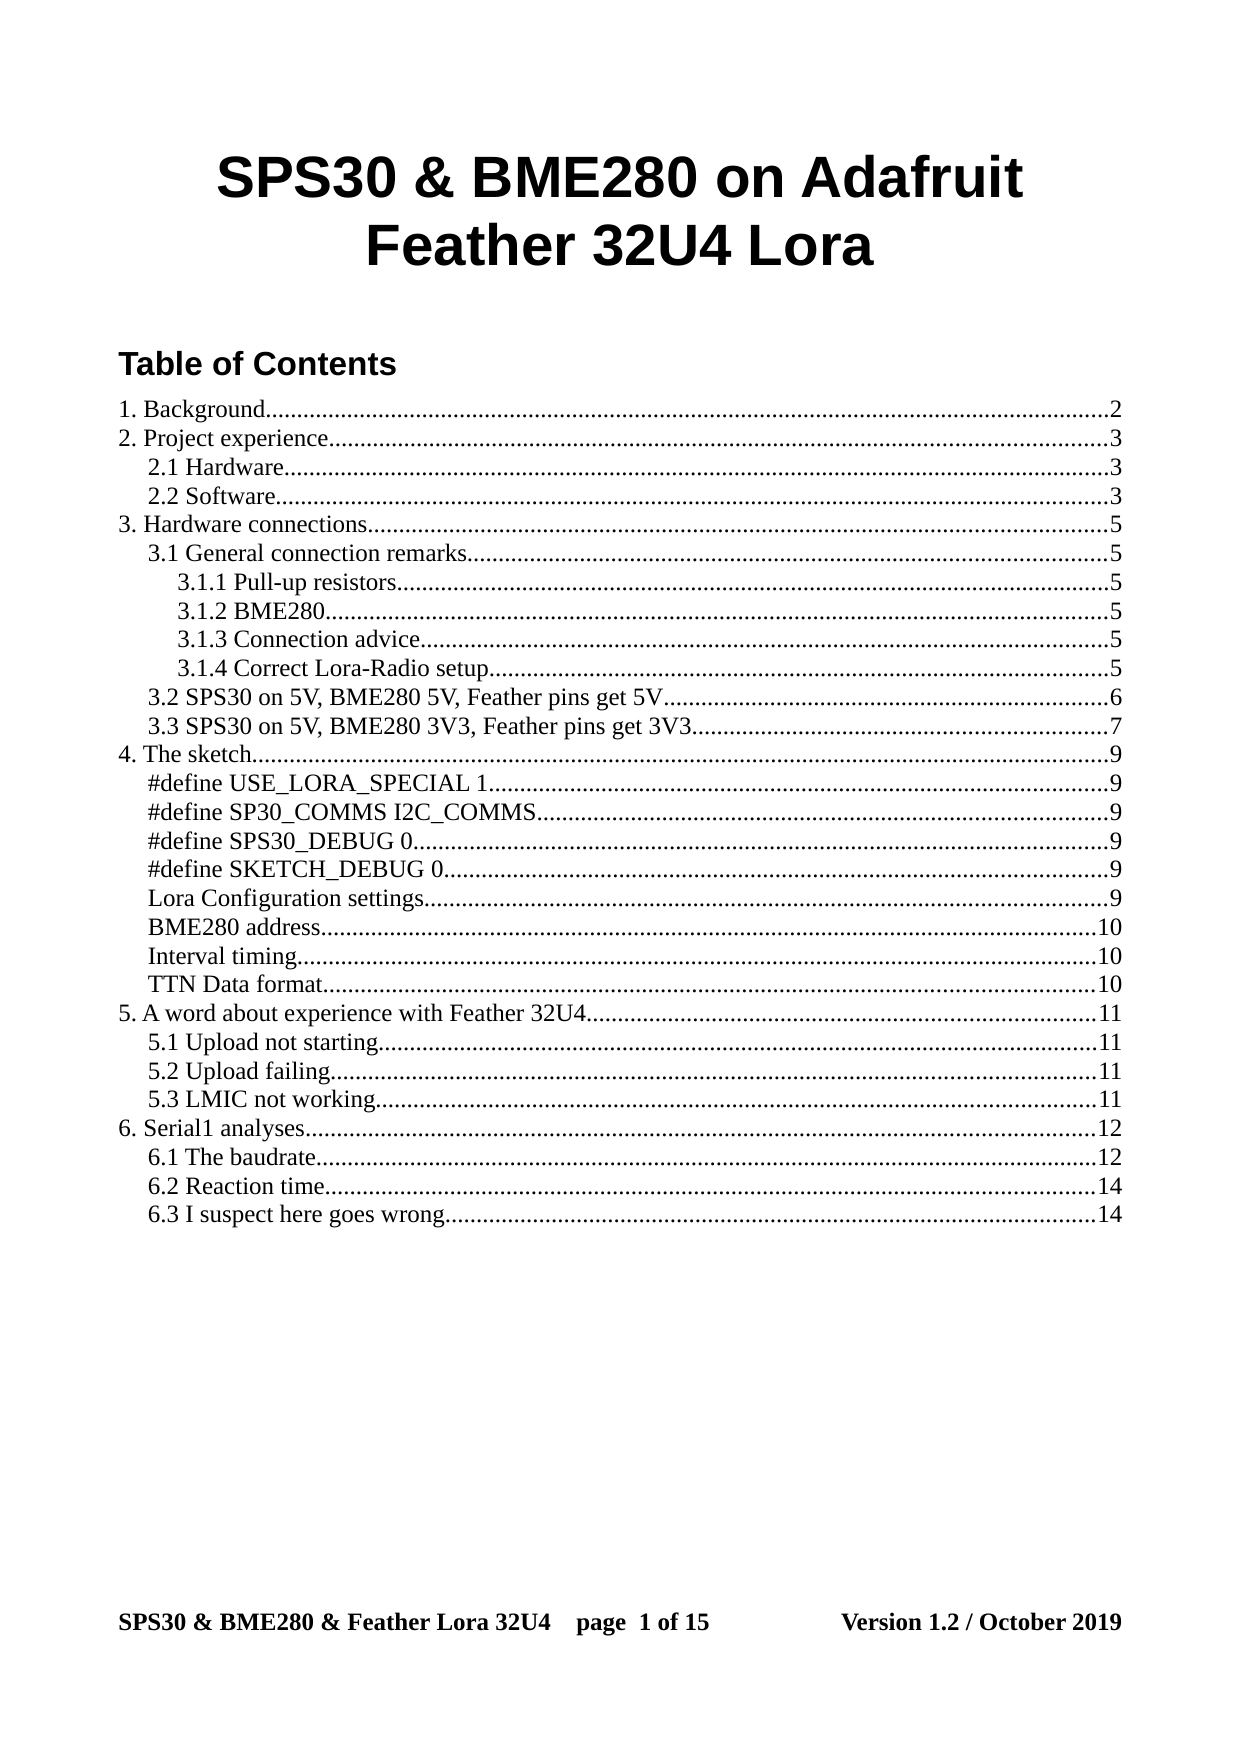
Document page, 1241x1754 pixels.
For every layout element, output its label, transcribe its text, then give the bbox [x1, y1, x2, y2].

text 5.1 Upload not starting 11 [148, 1027, 1122, 1056]
text 2. Project experience 3 [118, 423, 1122, 452]
text #define SPS30_DEBUG 0 9 [148, 826, 1122, 854]
subtitle Table of Contents [118, 343, 1122, 382]
text 3.1 General connection remarks 5 [148, 538, 1122, 567]
text 5.2 Upload failing 11 [148, 1056, 1122, 1084]
text 6.2 Reaction time 14 [148, 1171, 1122, 1199]
text #define SKETCH_DEBUG 0 9 [148, 854, 1122, 883]
text #define USE_LORA_SPECIAL 1 9 [148, 768, 1122, 797]
text 3.1.3 Connection advice 5 [177, 624, 1122, 653]
text 5. A word about experience with Feather 32U4 11 [118, 998, 1122, 1027]
text 3.2 SPS30 on 5V, BME280 5V, Feather pins get 5V 6 [148, 682, 1122, 711]
text 3.3 SPS30 on 5V, BME280 3V3, Feather pins get 3V3 7 [148, 711, 1122, 739]
text 6.1 The baudrate 12 [148, 1142, 1122, 1171]
text 2.2 Software 3 [148, 481, 1122, 509]
text 2.1 Hardware 3 [148, 452, 1122, 481]
text 4. The sketch 9 [118, 739, 1122, 768]
text 3.1.4 Correct Lora-Radio setup 5 [177, 653, 1122, 682]
text 5.3 LMIC not working 11 [148, 1084, 1122, 1113]
text 3.1.2 BME280 5 [177, 596, 1122, 624]
text 3.1.1 Pull-up resistors 5 [177, 567, 1122, 596]
text #define SP30_COMMS I2C_COMMS 9 [148, 797, 1122, 826]
text 6.3 I suspect here goes wrong 14 [148, 1199, 1122, 1228]
text 3. Hardware connections 5 [118, 509, 1122, 538]
text 1. Background 2 [118, 394, 1122, 423]
text Interval timing 10 [148, 941, 1122, 969]
text 6. Serial1 analyses 12 [118, 1113, 1122, 1142]
text Lora Configuration settings 9 [148, 883, 1122, 912]
text TTN Data format 10 [148, 969, 1122, 998]
title SPS30 & BME280 on Adafruit Feather 32U4 Lora [118, 143, 1122, 277]
text BME280 address 10 [148, 912, 1122, 941]
